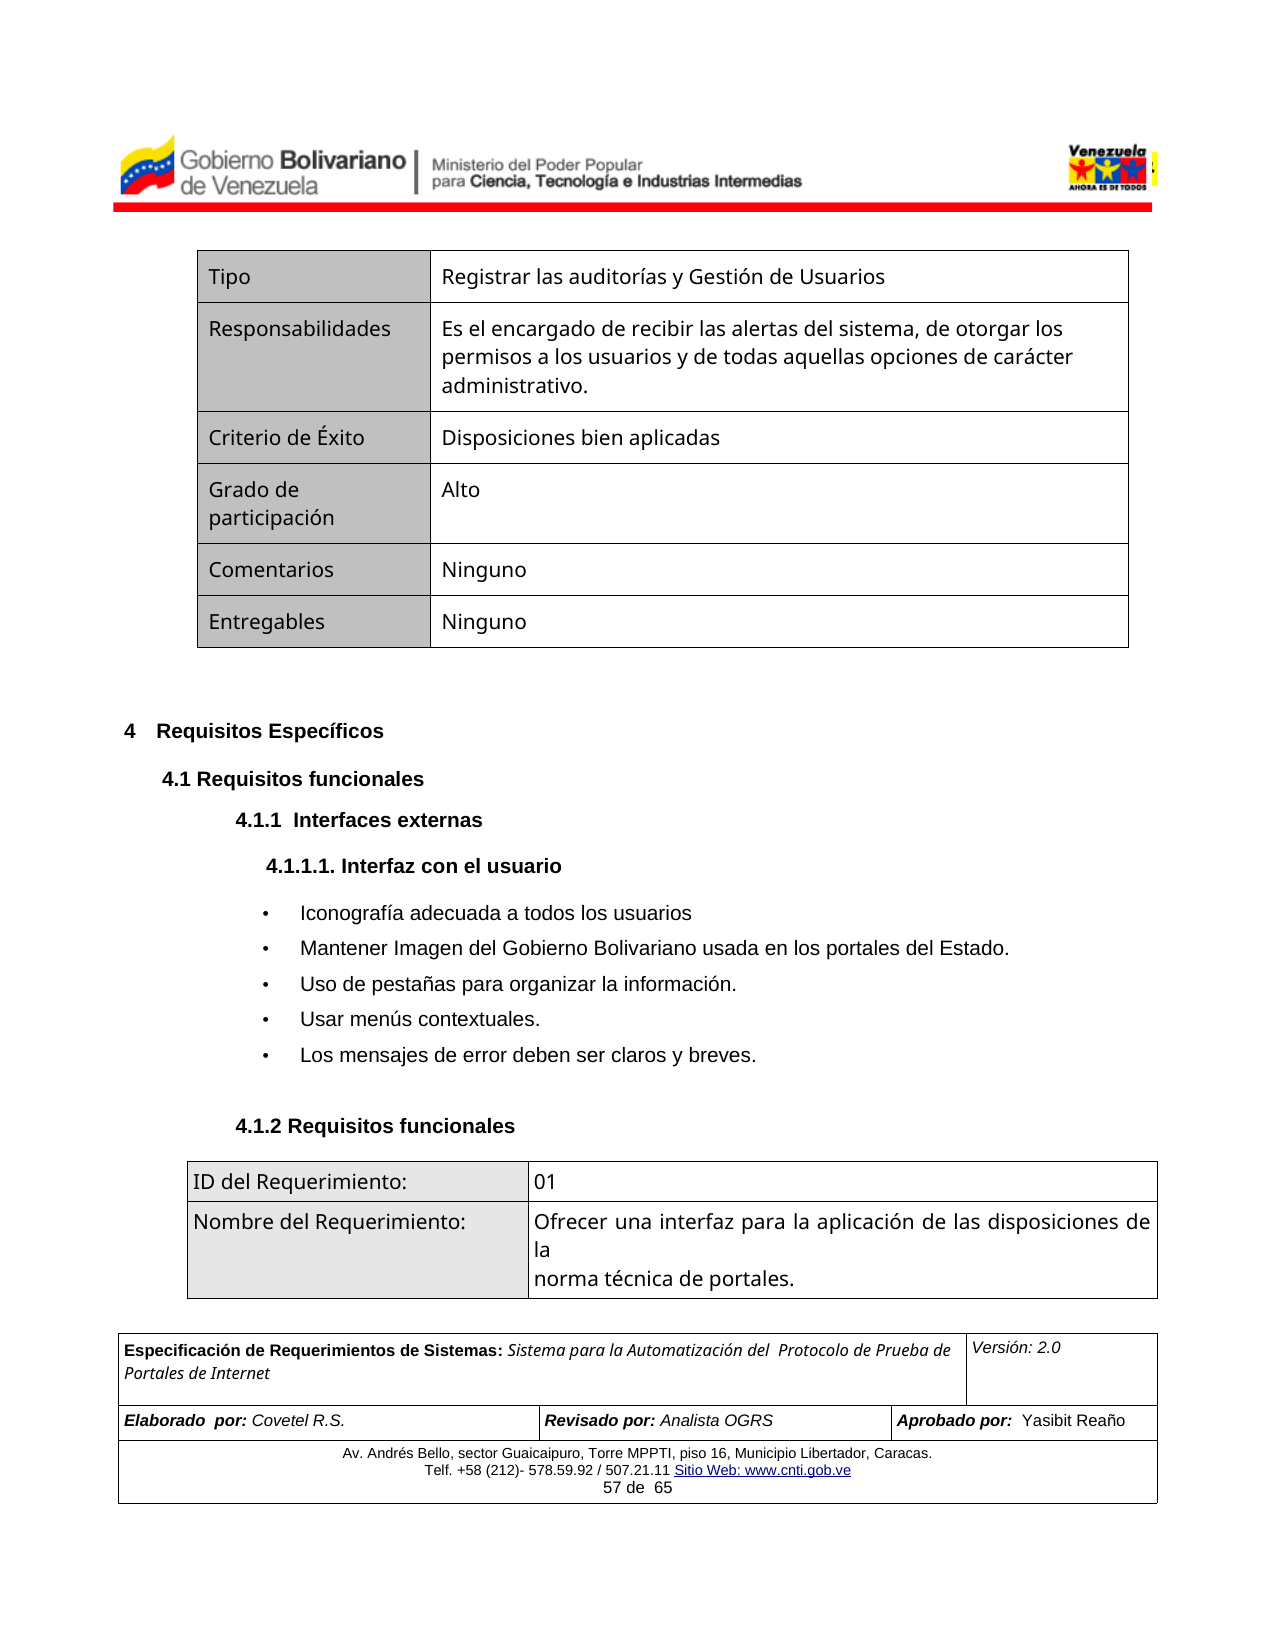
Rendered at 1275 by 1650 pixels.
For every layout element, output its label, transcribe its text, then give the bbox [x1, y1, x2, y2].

table_cell Ofrecer una interfaz para la aplicación de las disposiciones de la norma técnica de portales. [529, 1202, 1157, 1298]
table_cell Alto [431, 464, 1128, 543]
list Interfaz con el usuario [266, 855, 1157, 878]
table_cell Criterio de Éxito [198, 412, 430, 463]
table_cell Nombre del Requerimiento: [188, 1202, 528, 1298]
table_header 01 [529, 1162, 1157, 1201]
list Uso de pestañas para organizar la información. [262, 972, 1157, 996]
list Requisitos funcionales [229, 1115, 1157, 1138]
table_cell Comentarios [198, 544, 430, 595]
table_cell Registrar las auditorías y Gestión de Usuarios [431, 251, 1128, 302]
list Los mensajes de error deben ser claros y breves. [262, 1044, 1157, 1067]
list Usar menús contextuales. [262, 1008, 1157, 1031]
table_cell Ninguno [431, 544, 1128, 595]
list Mantener Imagen del Gobierno Bolivariano usada en los portales del Estado. [262, 937, 1157, 960]
table_cell Es el encargado de recibir las alertas del sistema, de otorgar los permisos a los usuarios y de todas aquellas opciones de carácter administrativo. [431, 303, 1128, 411]
table_cell Grado de participación [198, 464, 430, 543]
picture [113, 126, 1153, 212]
table_cell Tipo [198, 251, 430, 302]
table_cell Responsabilidades [198, 303, 430, 411]
table_cell Ninguno [431, 596, 1128, 647]
table_cell Entregables [198, 596, 430, 647]
table_header ID del Requerimiento: [188, 1162, 528, 1201]
list Interfaces externas [229, 808, 1157, 831]
table_cell Disposiciones bien aplicadas [431, 412, 1128, 463]
list Iconografía adecuada a todos los usuarios [262, 901, 1157, 924]
subtitle Requisitos Específicos [118, 719, 1157, 742]
subtitle Requisitos funcionales [156, 767, 1157, 791]
